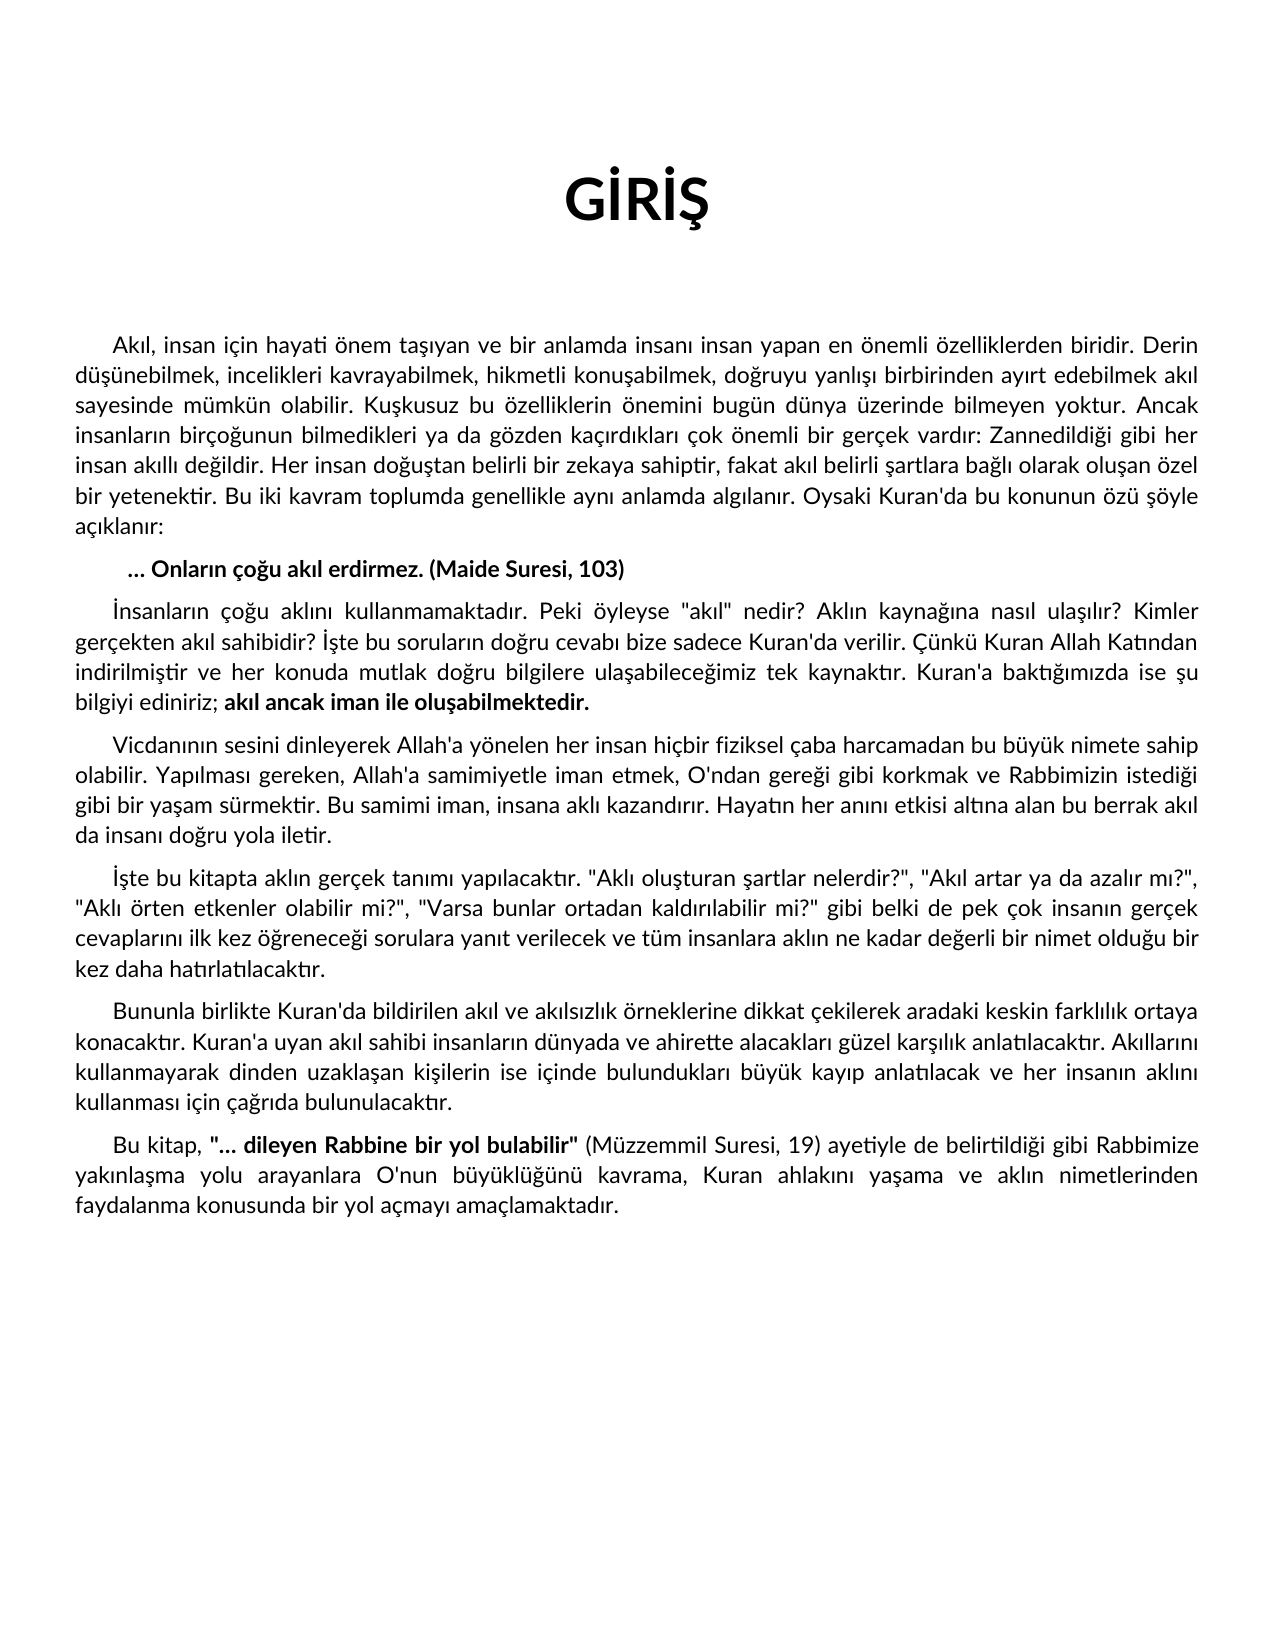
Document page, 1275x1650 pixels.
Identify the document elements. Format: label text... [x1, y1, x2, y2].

text İnsanların çoğu aklını kullanmamaktadır. Peki öyleyse "akıl" nedir? Aklın kaynağına nasıl ulaşılır? Kimler gerçekten akıl sahibidir? İşte bu soruların doğru cevabı bize sadece Kuran'da verilir. Çünkü Kuran Allah Katından indirilmiştir ve her konuda mutlak doğru bilgilere ulaşabileceğimiz tek kaynaktır. Kuran'a baktığımızda ise şu bilgiyi ediniriz; akıl ancak iman ile oluşabilmektedir. [75, 597, 1200, 715]
text İşte bu kitapta aklın gerçek tanımı yapılacaktır. "Aklı oluşturan şartlar nelerdir?", "Akıl artar ya da azalır mı?", "Aklı örten etkenler olabilir mi?", "Varsa bunlar ortadan kaldırılabilir mi?" gibi belki de pek çok insanın gerçek cevaplarını ilk kez öğreneceği sorulara yanıt verilecek ve tüm insanlara aklın ne kadar değerli bir nimet olduğu bir kez daha hatırlatılacaktır. [75, 864, 1200, 982]
text Bununla birlikte Kuran'da bildirilen akıl ve akılsızlık örneklerine dikkat çekilerek aradaki keskin farklılık ortaya konacaktır. Kuran'a uyan akıl sahibi insanların dünyada ve ahirette alacakları güzel karşılık anlatılacaktır. Akıllarını kullanmayarak dinden uzaklaşan kişilerin ise içinde bulundukları büyük kayıp anlatılacak ve her insanın aklını kullanması için çağrıda bulunulacaktır. [75, 997, 1200, 1115]
text Vicdanının sesini dinleyerek Allah'a yönelen her insan hiçbir fiziksel çaba harcamadan bu büyük nimete sahip olabilir. Yapılması gereken, Allah'a samimiyetle iman etmek, O'ndan gereği gibi korkmak ve Rabbimizin istediği gibi bir yaşam sürmektir. Bu samimi iman, insana aklı kazandırır. Hayatın her anını etkisi altına alan bu berrak akıl da insanı doğru yola iletir. [75, 730, 1200, 848]
text Akıl, insan için hayati önem taşıyan ve bir anlamda insanı insan yapan en önemli özelliklerden biridir. Derin düşünebilmek, incelikleri kavrayabilmek, hikmetli konuşabilmek, doğruyu yanlışı birbirinden ayırt edebilmek akıl sayesinde mümkün olabilir. Kuşkusuz bu özelliklerin önemini bugün dünya üzerinde bilmeyen yoktur. Ancak insanların birçoğunun bilmedikleri ya da gözden kaçırdıkları çok önemli bir gerçek vardır: Zannedildiği gibi her insan akıllı değildir. Her insan doğuştan belirli bir zekaya sahiptir, fakat akıl belirli şartlara bağlı olarak oluşan özel bir yetenektir. Bu iki kavram toplumda genellikle aynı anlamda algılanır. Oysaki Kuran'da bu konunun özü şöyle açıklanır: [75, 330, 1200, 539]
text … Onların çoğu akıl erdirmez. (Maide Suresi, 103) [127, 554, 1177, 582]
subtitle GİRİŞ [75, 162, 1200, 232]
text Bu kitap, "… dileyen Rabbine bir yol bulabilir" (Müzzemmil Suresi, 19) ayetiyle de belirtildiği gibi Rabbimize yakınlaşma yolu arayanlara O'nun büyüklüğünü kavrama, Kuran ahlakını yaşama ve aklın nimetlerinden faydalanma konusunda bir yol açmayı amaçlamaktadır. [75, 1130, 1200, 1218]
